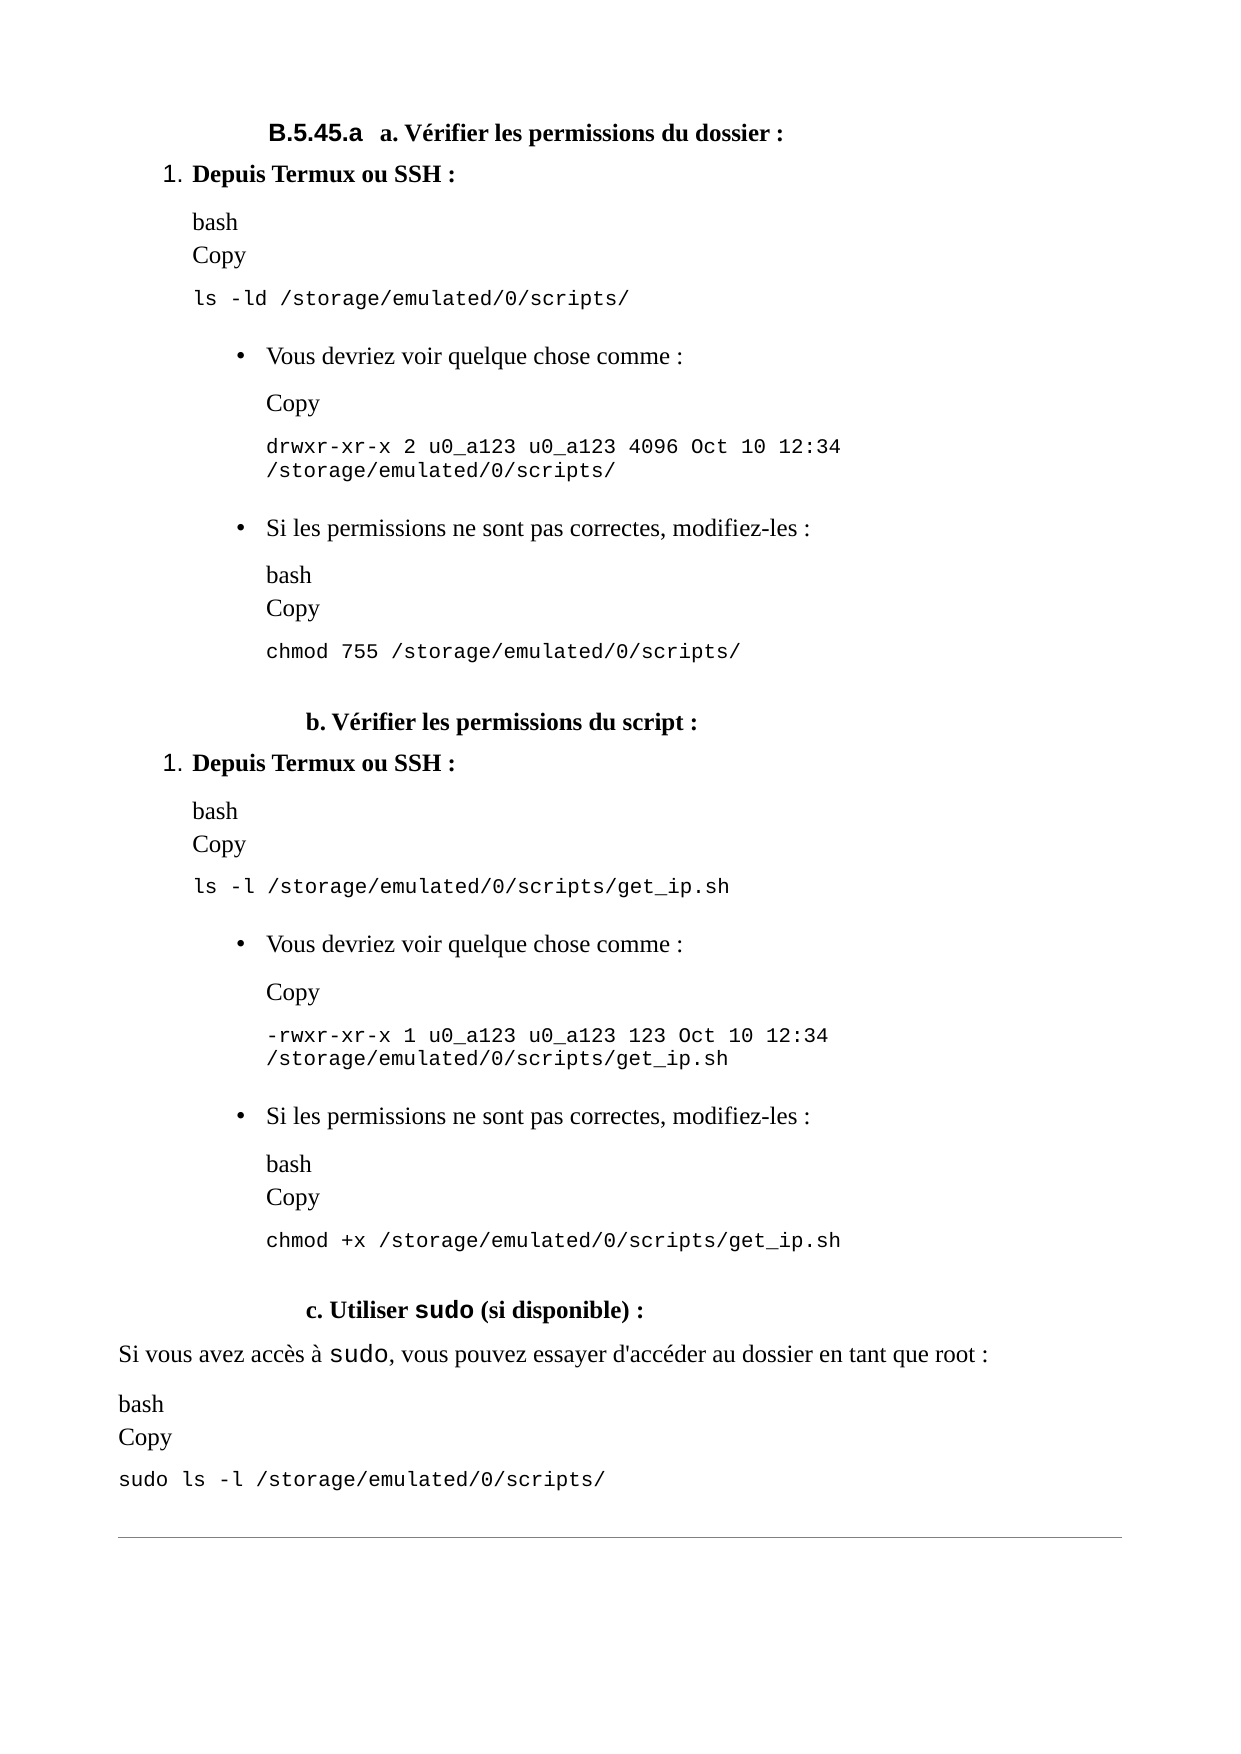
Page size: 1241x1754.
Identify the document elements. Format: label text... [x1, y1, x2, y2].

list bash [236, 1149, 1122, 1178]
list drwxr-xr-x 2 u0_a123 u0_a123 4096 Oct 10 12:34 /storage/emulated/0/scripts/ [236, 436, 1122, 483]
subtitle b. Vérifier les permissions du script : [268, 707, 1122, 736]
list Vous devriez voir quelque chose comme : [236, 929, 1122, 958]
list Copy [236, 388, 1122, 417]
subtitle c. Utiliser sudo (si disponible) : [268, 1295, 1122, 1326]
text sudo ls -l /storage/emulated/0/scripts/ [118, 1469, 1122, 1493]
list Vous devriez voir quelque chose comme : [236, 341, 1122, 370]
text Si vous avez accès à sudo, vous pouvez essayer d'accéder au dossier en tant que root : [118, 1339, 1122, 1369]
list Copy [236, 593, 1122, 622]
list Copy [236, 977, 1122, 1006]
list Si les permissions ne sont pas correctes, modifiez-les : [236, 513, 1122, 542]
list chmod +x /storage/emulated/0/scripts/get_ip.sh [236, 1230, 1122, 1253]
list Copy [162, 240, 1122, 269]
list Si les permissions ne sont pas correctes, modifiez-les : [236, 1101, 1122, 1130]
subtitle a. Vérifier les permissions du dossier : [268, 118, 1122, 147]
list Depuis Termux ou SSH : [162, 159, 1122, 188]
text bash [118, 1389, 1122, 1417]
text Copy [118, 1422, 1122, 1450]
list Depuis Termux ou SSH : [162, 748, 1122, 777]
list bash [162, 207, 1122, 236]
list -rwxr-xr-x 1 u0_a123 u0_a123 123 Oct 10 12:34 /storage/emulated/0/scripts/get_ip.sh [236, 1025, 1122, 1072]
list chmod 755 /storage/emulated/0/scripts/ [236, 641, 1122, 665]
list bash [162, 796, 1122, 824]
list Copy [236, 1182, 1122, 1211]
list ls -l /storage/emulated/0/scripts/get_ip.sh [162, 876, 1122, 900]
list Copy [162, 829, 1122, 857]
list ls -ld /storage/emulated/0/scripts/ [162, 288, 1122, 311]
list bash [236, 561, 1122, 589]
